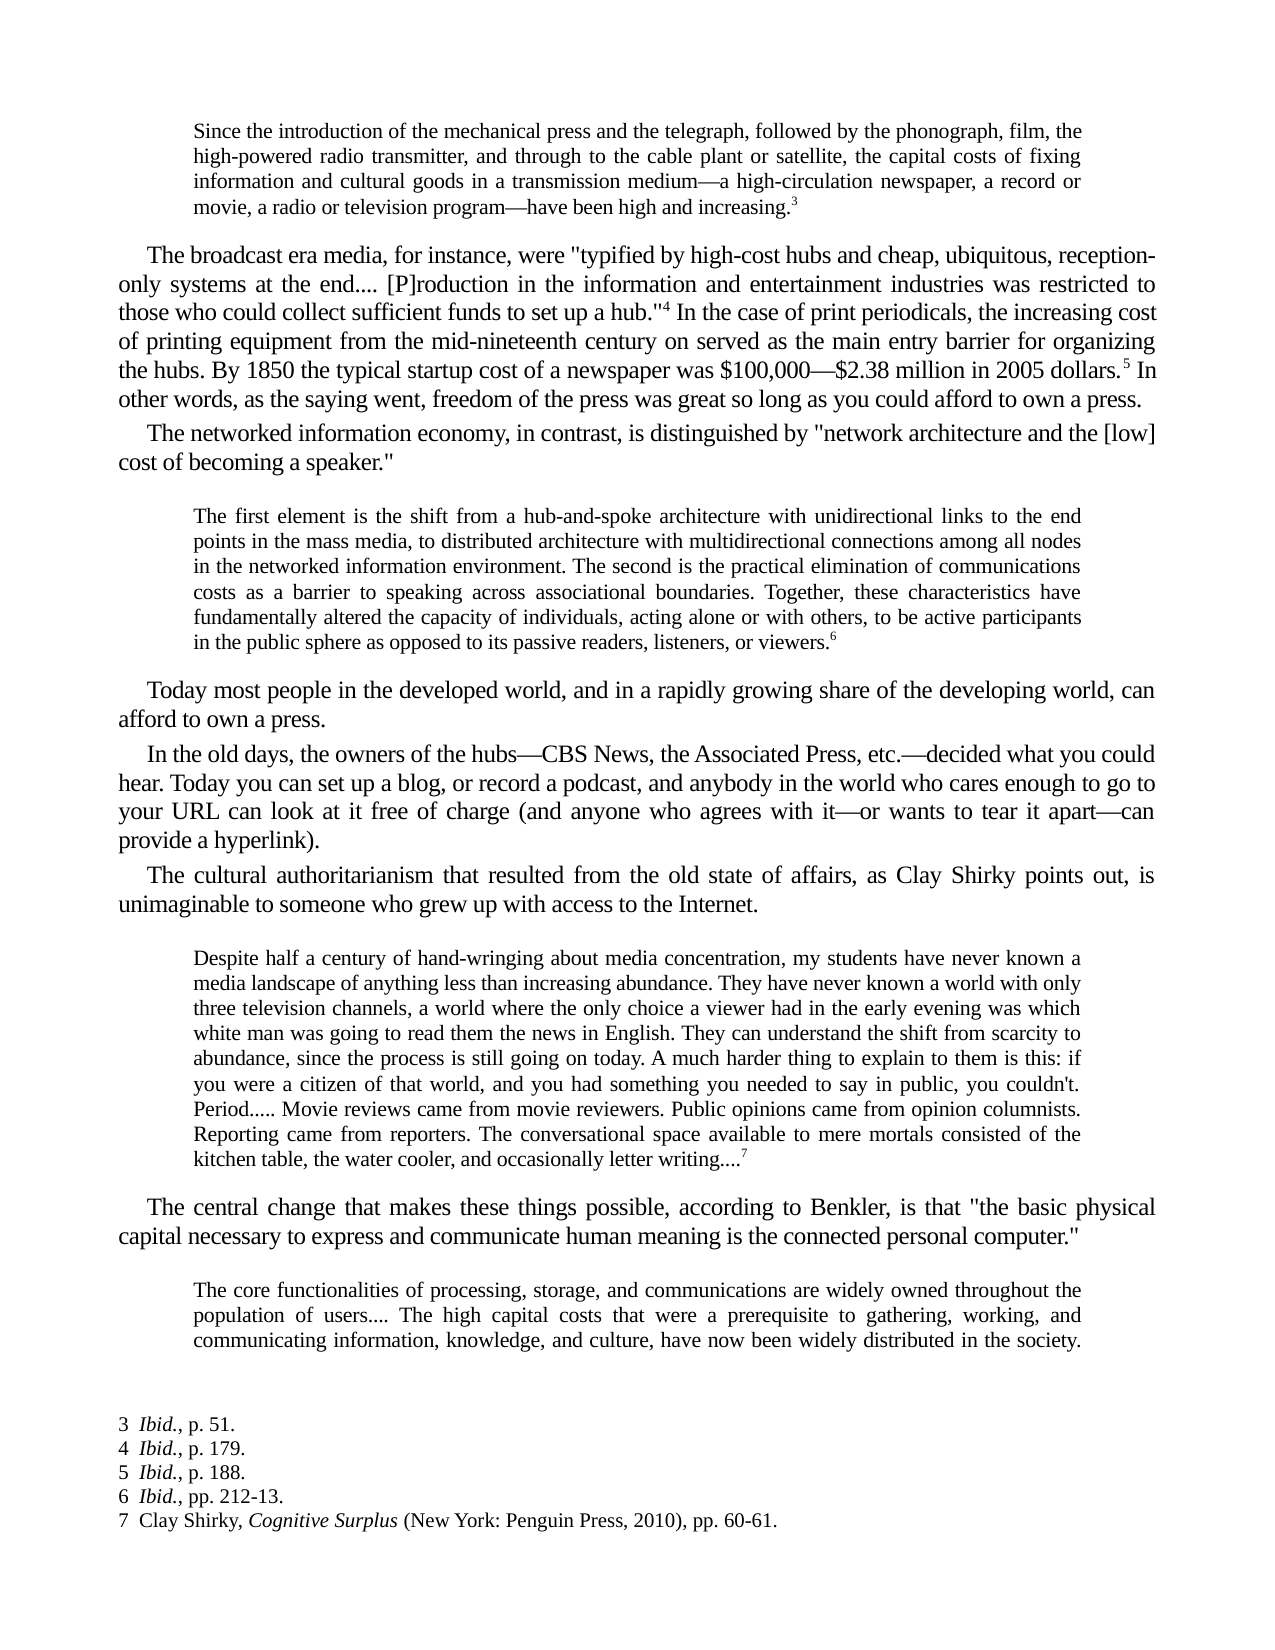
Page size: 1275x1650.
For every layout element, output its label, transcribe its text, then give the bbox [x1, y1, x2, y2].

text Clay Shirky, Cognitive Surplus (New York: Penguin Press, 2010), pp. 60-61. [118, 1508, 1157, 1532]
text The networked information economy, in contrast, is distinguished by "network architecture and the [low] cost of becoming a speaker." [118, 418, 1157, 476]
text The core functionalities of processing, storage, and communications are widely owned throughout the population of users.... The high capital costs that were a prerequisite to gathering, working, and communicating information, knowledge, and culture, have now been widely distributed in the society. [193, 1277, 1082, 1353]
text The central change that makes these things possible, according to Benkler, is that "the basic physical capital necessary to express and communicate human meaning is the connected personal computer." [118, 1192, 1157, 1250]
text In the old days, the owners of the hubs—CBS News, the Associated Press, etc.—decided what you could hear. Today you can set up a blog, or record a podcast, and anybody in the world who cares enough to go to your URL can look at it free of charge (and anyone who agrees with it—or wants to tear it apart—can provide a hyperlink). [118, 739, 1157, 854]
text The cultural authoritarianism that resulted from the old state of affairs, as Clay Shirky points out, is unimaginable to someone who grew up with access to the Internet. [118, 860, 1157, 917]
text The first element is the shift from a hub-and-spoke architecture with unidirectional links to the end points in the mass media, to distributed architecture with multidirectional connections among all nodes in the networked information environment. The second is the practical elimination of communications costs as a barrier to speaking across associational boundaries. Together, these characteristics have fundamentally altered the capacity of individuals, acting alone or with others, to be active participants in the public sphere as opposed to its passive readers, listeners, or viewers. [193, 503, 1082, 654]
text Ibid., p. 179. [118, 1436, 1157, 1460]
text Ibid., p. 188. [118, 1460, 1157, 1484]
text The broadcast era media, for instance, were "typified by high-cost hubs and cheap, ubiquitous, reception-only systems at the end.... [P]roduction in the information and entertainment industries was restricted to those who could collect sufficient funds to set up a hub." In the case of print periodicals, the increasing cost of printing equipment from the mid-nineteenth century on served as the main entry barrier for organizing the hubs. By 1850 the typical startup cost of a newspaper was $100,000—$2.38 million in 2005 dollars. In other words, as the saying went, freedom of the press was great so long as you could afford to own a press. [118, 240, 1157, 412]
text Ibid., p. 51. [118, 1412, 1157, 1436]
text Ibid., pp. 212-13. [118, 1484, 1157, 1508]
text Since the introduction of the mechanical press and the telegraph, followed by the phonograph, film, the high-powered radio transmitter, and through to the cable plant or satellite, the capital costs of fixing information and cultural goods in a transmission medium—a high-circulation newspaper, a record or movie, a radio or television program—have been high and increasing. [193, 118, 1082, 219]
text Today most people in the developed world, and in a rapidly growing share of the developing world, can afford to own a press. [118, 675, 1157, 733]
text Despite half a century of hand-wringing about media concentration, my students have never known a media landscape of anything less than increasing abundance. They have never known a world with only three television channels, a world where the only choice a viewer had in the early evening was which white man was going to read them the news in English. They can understand the shift from scarcity to abundance, since the process is still going on today. A much harder thing to explain to them is this: if you were a citizen of that world, and you had something you needed to say in public, you couldn't. Period..... Movie reviews came from movie reviewers. Public opinions came from opinion columnists. Reporting came from reporters. The conversational space available to mere mortals consisted of the kitchen table, the water cooler, and occasionally letter writing.... [193, 944, 1082, 1171]
